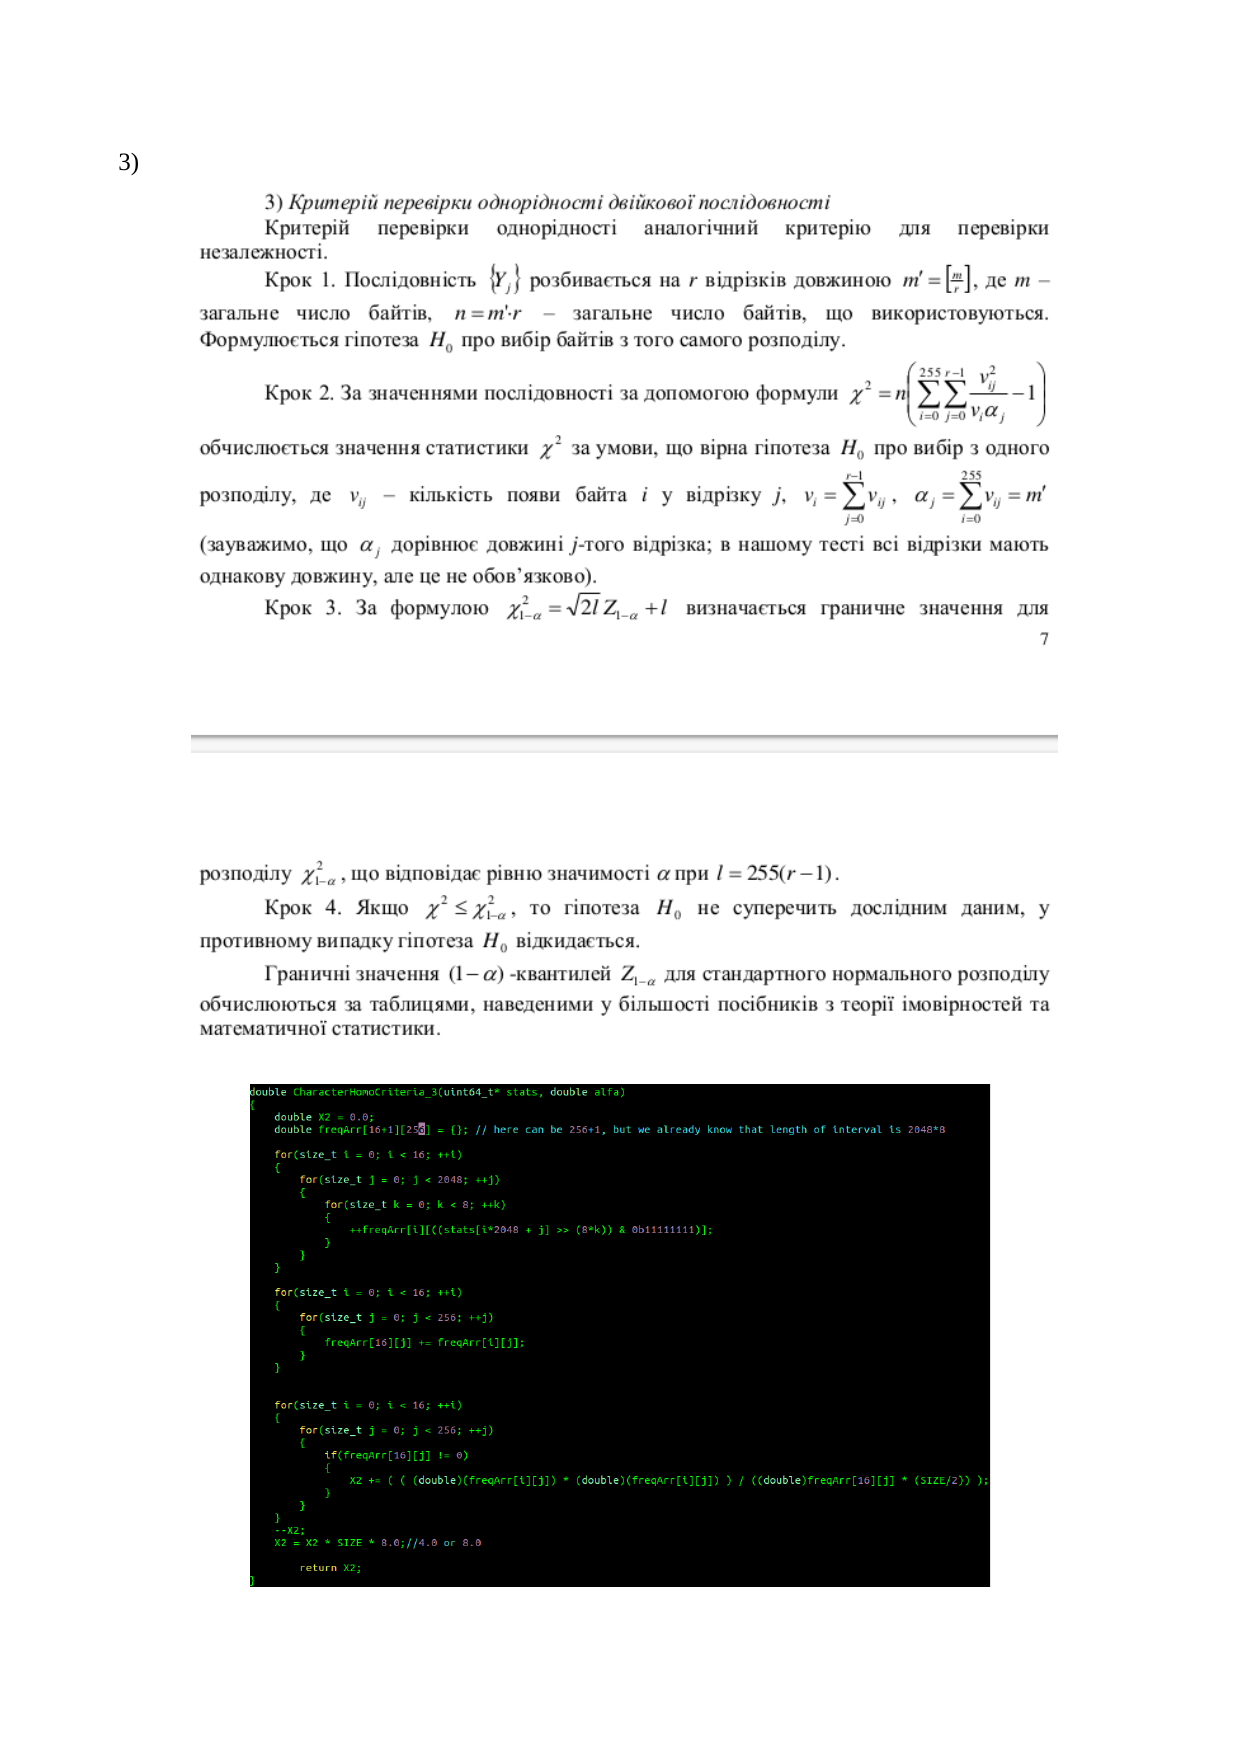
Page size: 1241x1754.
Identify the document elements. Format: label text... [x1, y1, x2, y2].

picture [250, 1084, 991, 1587]
picture [191, 185, 1058, 1049]
text 3) [118, 147, 1122, 176]
